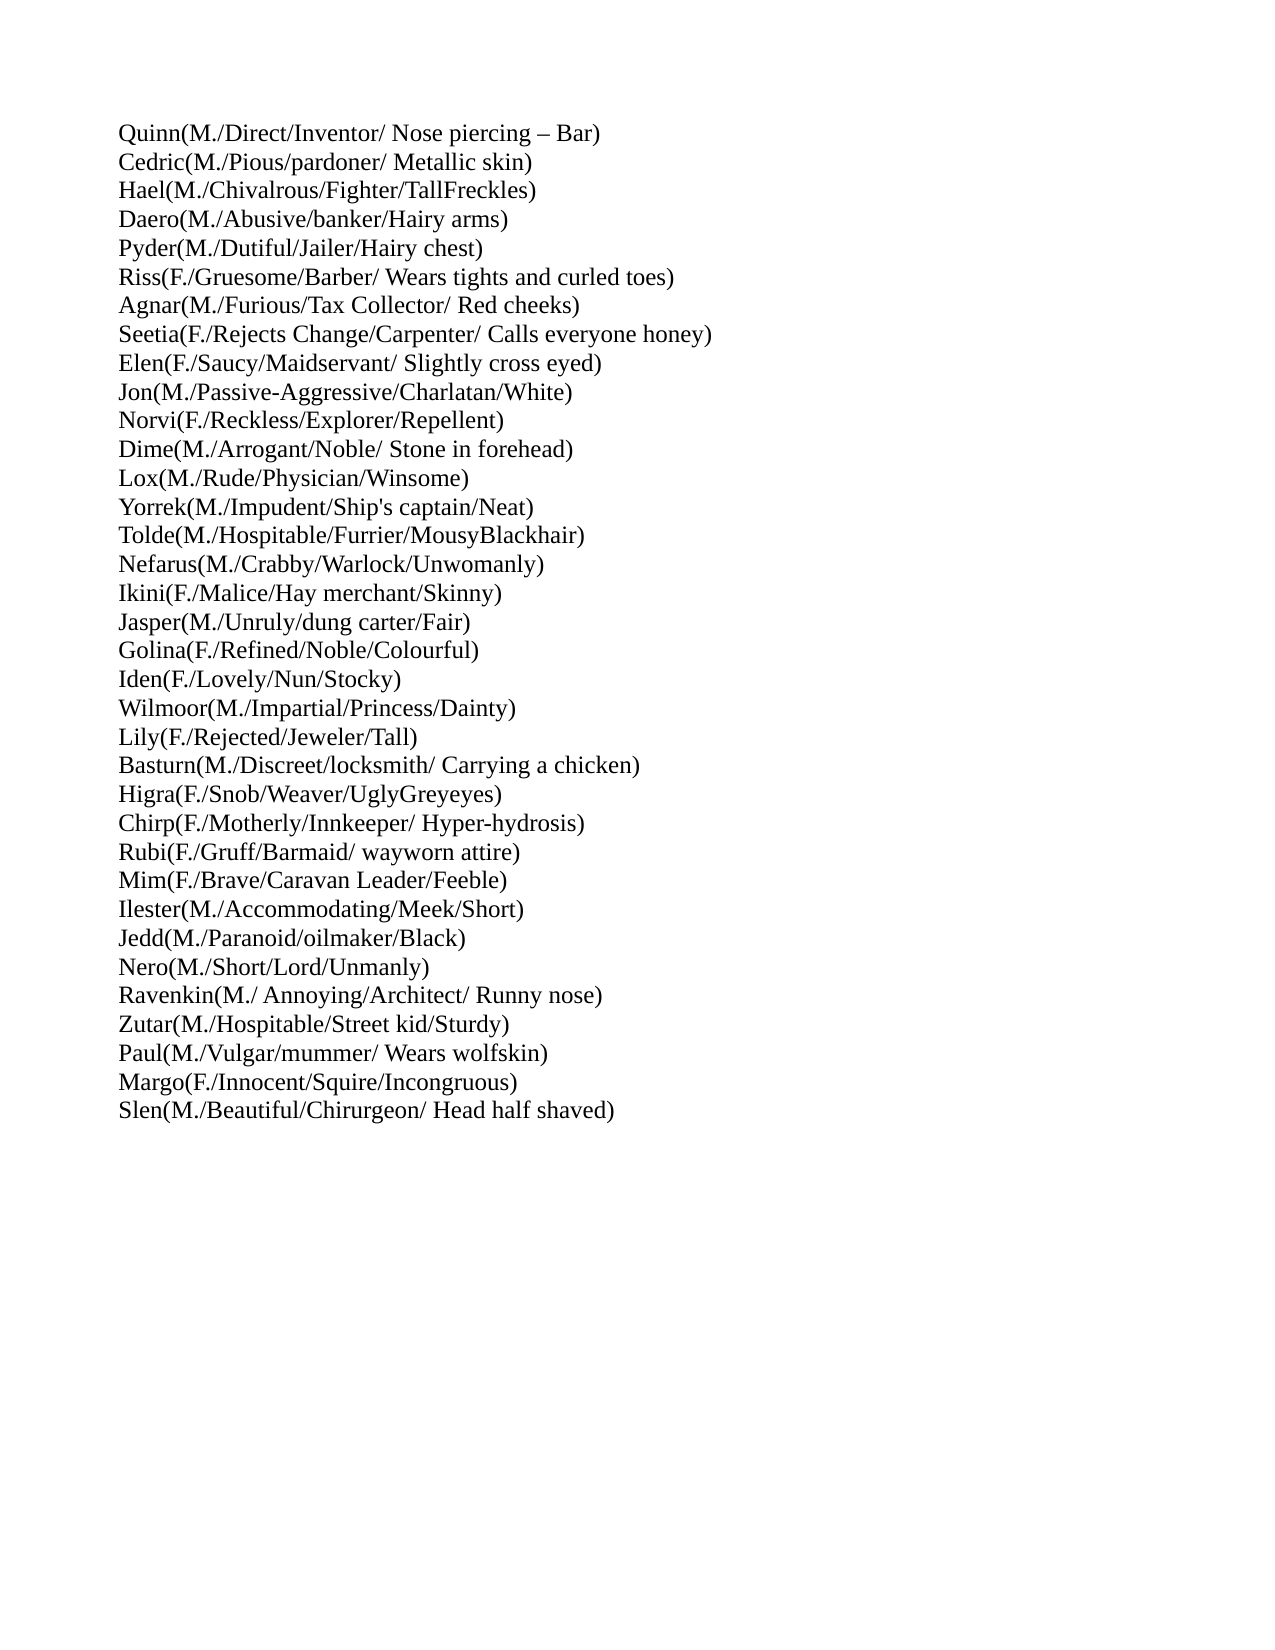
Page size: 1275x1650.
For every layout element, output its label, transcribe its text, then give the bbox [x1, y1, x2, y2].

text Nefarus(M./Crabby/Warlock/Unwomanly) [118, 549, 1157, 578]
text Lily(F./Rejected/Jeweler/Tall) [118, 722, 1157, 751]
text Quinn(M./Direct/Inventor/ Nose piercing – Bar) [118, 118, 1157, 147]
text Rubi(F./Gruff/Barmaid/ wayworn attire) [118, 837, 1157, 866]
text Tolde(M./Hospitable/Furrier/MousyBlackhair) [118, 521, 1157, 549]
text Daero(M./Abusive/banker/Hairy arms) [118, 204, 1157, 233]
text Elen(F./Saucy/Maidservant/ Slightly cross eyed) [118, 348, 1157, 377]
text Hael(M./Chivalrous/Fighter/TallFreckles) [118, 176, 1157, 204]
text Basturn(M./Discreet/locksmith/ Carrying a chicken) [118, 751, 1157, 779]
text Lox(M./Rude/Physician/Winsome) [118, 463, 1157, 492]
text Mim(F./Brave/Caravan Leader/Feeble) [118, 866, 1157, 894]
text Dime(M./Arrogant/Noble/ Stone in forehead) [118, 434, 1157, 463]
text Ravenkin(M./ Annoying/Architect/ Runny nose) [118, 981, 1157, 1009]
text Higra(F./Snob/Weaver/UglyGreyeyes) [118, 779, 1157, 808]
text Margo(F./Innocent/Squire/Incongruous) [118, 1067, 1157, 1096]
text Nero(M./Short/Lord/Unmanly) [118, 952, 1157, 981]
text Iden(F./Lovely/Nun/Stocky) [118, 664, 1157, 693]
text Jasper(M./Unruly/dung carter/Fair) [118, 607, 1157, 636]
text Golina(F./Refined/Noble/Colourful) [118, 636, 1157, 664]
text Slen(M./Beautiful/Chirurgeon/ Head half shaved) [118, 1096, 1157, 1124]
text Wilmoor(M./Impartial/Princess/Dainty) [118, 693, 1157, 722]
text Riss(F./Gruesome/Barber/ Wears tights and curled toes) [118, 262, 1157, 291]
text Jedd(M./Paranoid/oilmaker/Black) [118, 923, 1157, 952]
text Chirp(F./Motherly/Innkeeper/ Hyper-hydrosis) [118, 808, 1157, 837]
text Seetia(F./Rejects Change/Carpenter/ Calls everyone honey) [118, 319, 1157, 348]
text Norvi(F./Reckless/Explorer/Repellent) [118, 406, 1157, 434]
text Zutar(M./Hospitable/Street kid/Sturdy) [118, 1009, 1157, 1038]
text Yorrek(M./Impudent/Ship's captain/Neat) [118, 492, 1157, 521]
text Ikini(F./Malice/Hay merchant/Skinny) [118, 578, 1157, 607]
text Pyder(M./Dutiful/Jailer/Hairy chest) [118, 233, 1157, 262]
text Ilester(M./Accommodating/Meek/Short) [118, 894, 1157, 923]
text Jon(M./Passive-Aggressive/Charlatan/White) [118, 377, 1157, 406]
text Agnar(M./Furious/Tax Collector/ Red cheeks) [118, 291, 1157, 319]
text Paul(M./Vulgar/mummer/ Wears wolfskin) [118, 1038, 1157, 1067]
text Cedric(M./Pious/pardoner/ Metallic skin) [118, 147, 1157, 176]
